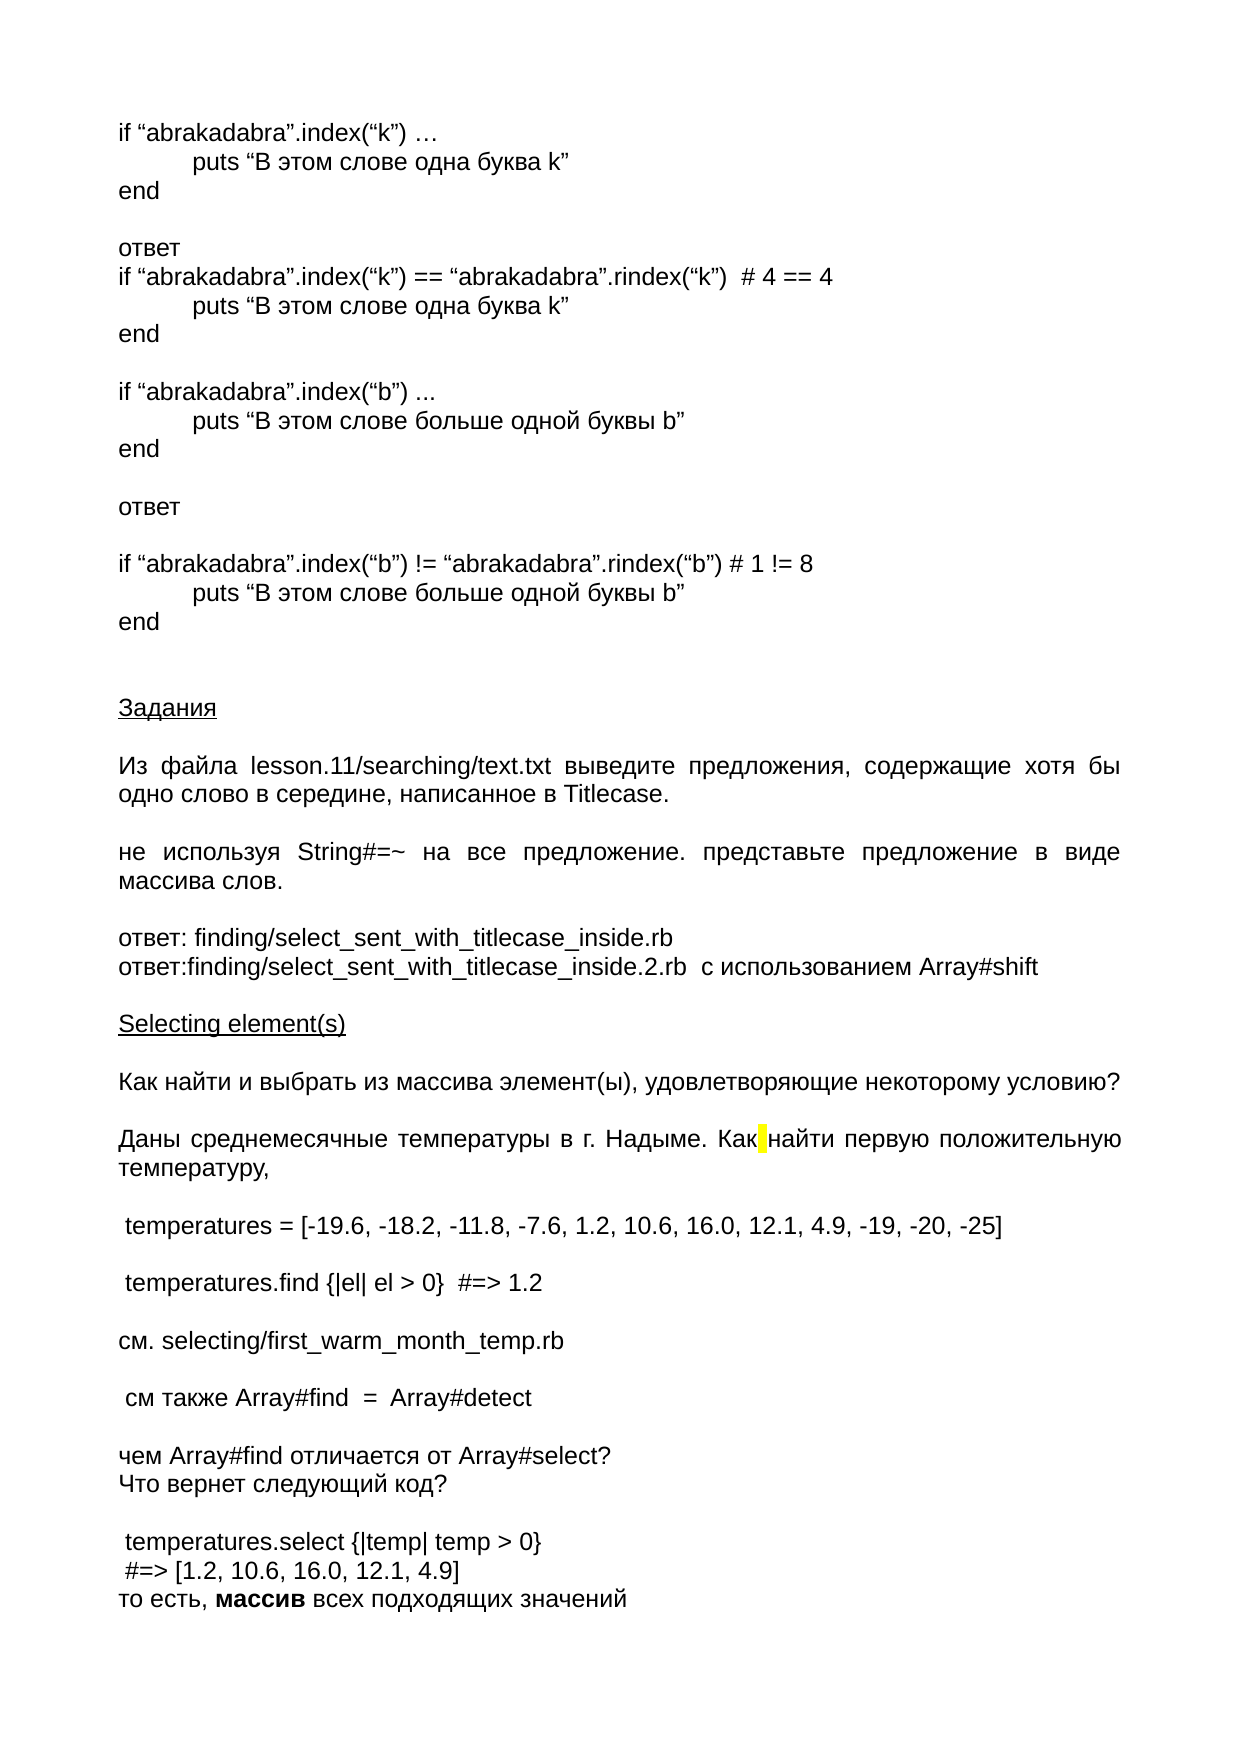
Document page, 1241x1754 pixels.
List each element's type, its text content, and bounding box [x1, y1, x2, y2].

text end [118, 607, 1122, 636]
text то есть, массив всех подходящих значений [118, 1584, 1122, 1613]
text if “abrakadabra”.index(“k”) == “abrakadabra”.rindex(“k”) # 4 == 4 [118, 262, 1122, 291]
text чем Array#find отличается от Array#select? [118, 1441, 1122, 1469]
text temperatures.find {|el| el > 0} #=> 1.2 [118, 1268, 1122, 1297]
text temperatures = [-19.6, -18.2, -11.8, -7.6, 1.2, 10.6, 16.0, 12.1, 4.9, -19, -20, -25] [118, 1211, 1122, 1239]
text Даны среднемесячные температуры в г. Надыме. Как найти первую положительную температуру, [118, 1124, 1122, 1182]
text #=> [1.2, 10.6, 16.0, 12.1, 4.9] [118, 1556, 1122, 1584]
text Selecting element(s) [118, 1009, 1122, 1038]
text end [118, 319, 1122, 348]
text puts “В этом слове одна буква k” [118, 291, 1122, 319]
text end [118, 434, 1122, 463]
text ответ [118, 233, 1122, 262]
text end [118, 176, 1122, 204]
text Из файла lesson.11/searching/text.txt выведите предложения, содержащие хотя бы одно слово в середине, написанное в Titlecase. [118, 751, 1122, 808]
text ответ: finding/select_sent_with_titlecase_inside.rb [118, 923, 1122, 952]
text Как найти и выбрать из массива элемент(ы), удовлетворяющие некоторому условию? [118, 1067, 1122, 1096]
text puts “В этом слове больше одной буквы b” [118, 578, 1122, 607]
text if “abrakadabra”.index(“b”) != “abrakadabra”.rindex(“b”) # 1 != 8 [118, 549, 1122, 578]
text Задания [118, 693, 1122, 722]
text puts “В этом слове больше одной буквы b” [118, 406, 1122, 434]
text см также Array#find = Array#detect [118, 1383, 1122, 1412]
text ответ:finding/select_sent_with_titlecase_inside.2.rb с использованием Array#shift [118, 952, 1122, 981]
text см. selecting/first_warm_month_temp.rb [118, 1326, 1122, 1354]
text puts “В этом слове одна буква k” [118, 147, 1122, 176]
text ответ [118, 492, 1122, 521]
text temperatures.select {|temp| temp > 0} [118, 1527, 1122, 1556]
text Что вернет следующий код? [118, 1469, 1122, 1498]
text if “abrakadabra”.index(“b”) ... [118, 377, 1122, 406]
text не используя String#=~ на все предложение. представьте предложение в виде массива слов. [118, 837, 1122, 894]
text if “abrakadabra”.index(“k”) … [118, 118, 1122, 147]
